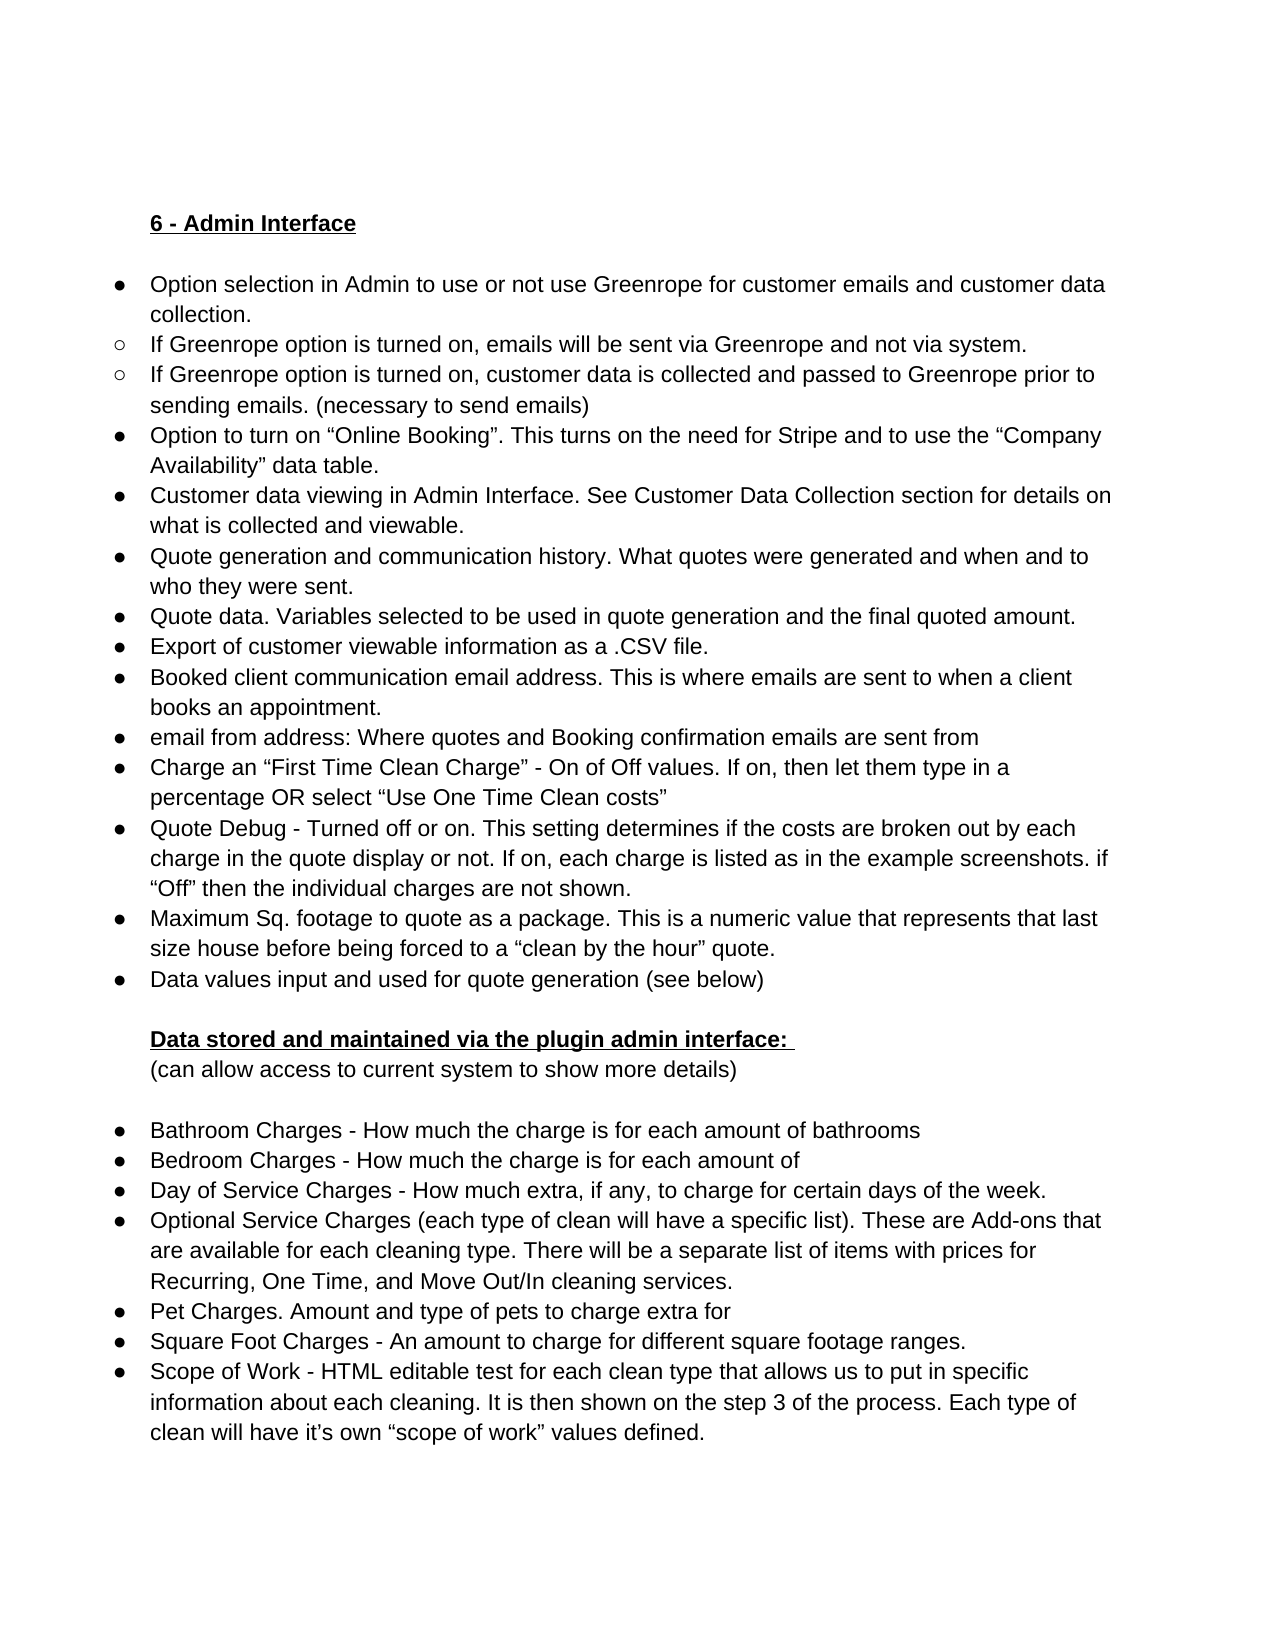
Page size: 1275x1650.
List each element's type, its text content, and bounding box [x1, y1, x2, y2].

list Customer data viewing in Admin Interface. See Customer Data Collection section for details on what is collected and viewable. [113, 482, 1125, 539]
list Optional Service Charges (each type of clean will have a specific list). These are Add-ons that are available for each cleaning type. There will be a separate list of items with prices for Recurring, One Time, and Move Out/In cleaning services. [113, 1207, 1125, 1294]
list Scope of Work - HTML editable test for each clean type that allows us to put in specific information about each cleaning. It is then shown on the step 3 of the process. Each type of clean will have it’s own “scope of work” values defined. [113, 1358, 1125, 1445]
list email from address: Where quotes and Booking confirmation emails are sent from [113, 724, 1125, 750]
text (can allow access to current system to show more details) [150, 1056, 1125, 1083]
text 6 - Admin Interface [150, 210, 1125, 237]
list Bathroom Charges - How much the charge is for each amount of bathrooms [113, 1117, 1125, 1143]
list Quote generation and communication history. What quotes were generated and when and to who they were sent. [113, 543, 1125, 599]
list If Greenrope option is turned on, emails will be sent via Greenrope and not via system. [113, 331, 1125, 358]
list Quote data. Variables selected to be used in quote generation and the final quoted amount. [113, 603, 1125, 629]
list Data values input and used for quote generation (see below) [113, 966, 1125, 992]
list Option to turn on “Online Booking”. This turns on the need for Stripe and to use the “Company Availability” data table. [113, 422, 1125, 478]
list Pet Charges. Amount and type of pets to charge extra for [113, 1298, 1125, 1324]
list Bedroom Charges - How much the charge is for each amount of [113, 1147, 1125, 1173]
list Quote Debug - Turned off or on. This setting determines if the costs are broken out by each charge in the quote display or not. If on, each charge is listed as in the example screenshots. if “Off” then the individual charges are not shown. [113, 814, 1125, 901]
list Maximum Sq. footage to quote as a package. This is a numeric value that represents that last size house before being forced to a “clean by the hour” quote. [113, 905, 1125, 962]
list If Greenrope option is turned on, customer data is collected and passed to Greenrope prior to sending emails. (necessary to send emails) [113, 361, 1125, 418]
list Option selection in Admin to use or not use Greenrope for customer emails and customer data collection. [113, 271, 1125, 327]
list Booked client communication email address. This is where emails are sent to when a client books an appointment. [113, 663, 1125, 720]
list Export of customer viewable information as a .CSV file. [113, 633, 1125, 660]
list Square Foot Charges - An amount to charge for different square footage ranges. [113, 1328, 1125, 1354]
list Day of Service Charges - How much extra, if any, to charge for certain days of the week. [113, 1177, 1125, 1203]
list Charge an “First Time Clean Charge” - On of Off values. If on, then let them type in a percentage OR select “Use One Time Clean costs” [113, 754, 1125, 811]
text Data stored and maintained via the plugin admin interface: [150, 1026, 1125, 1052]
